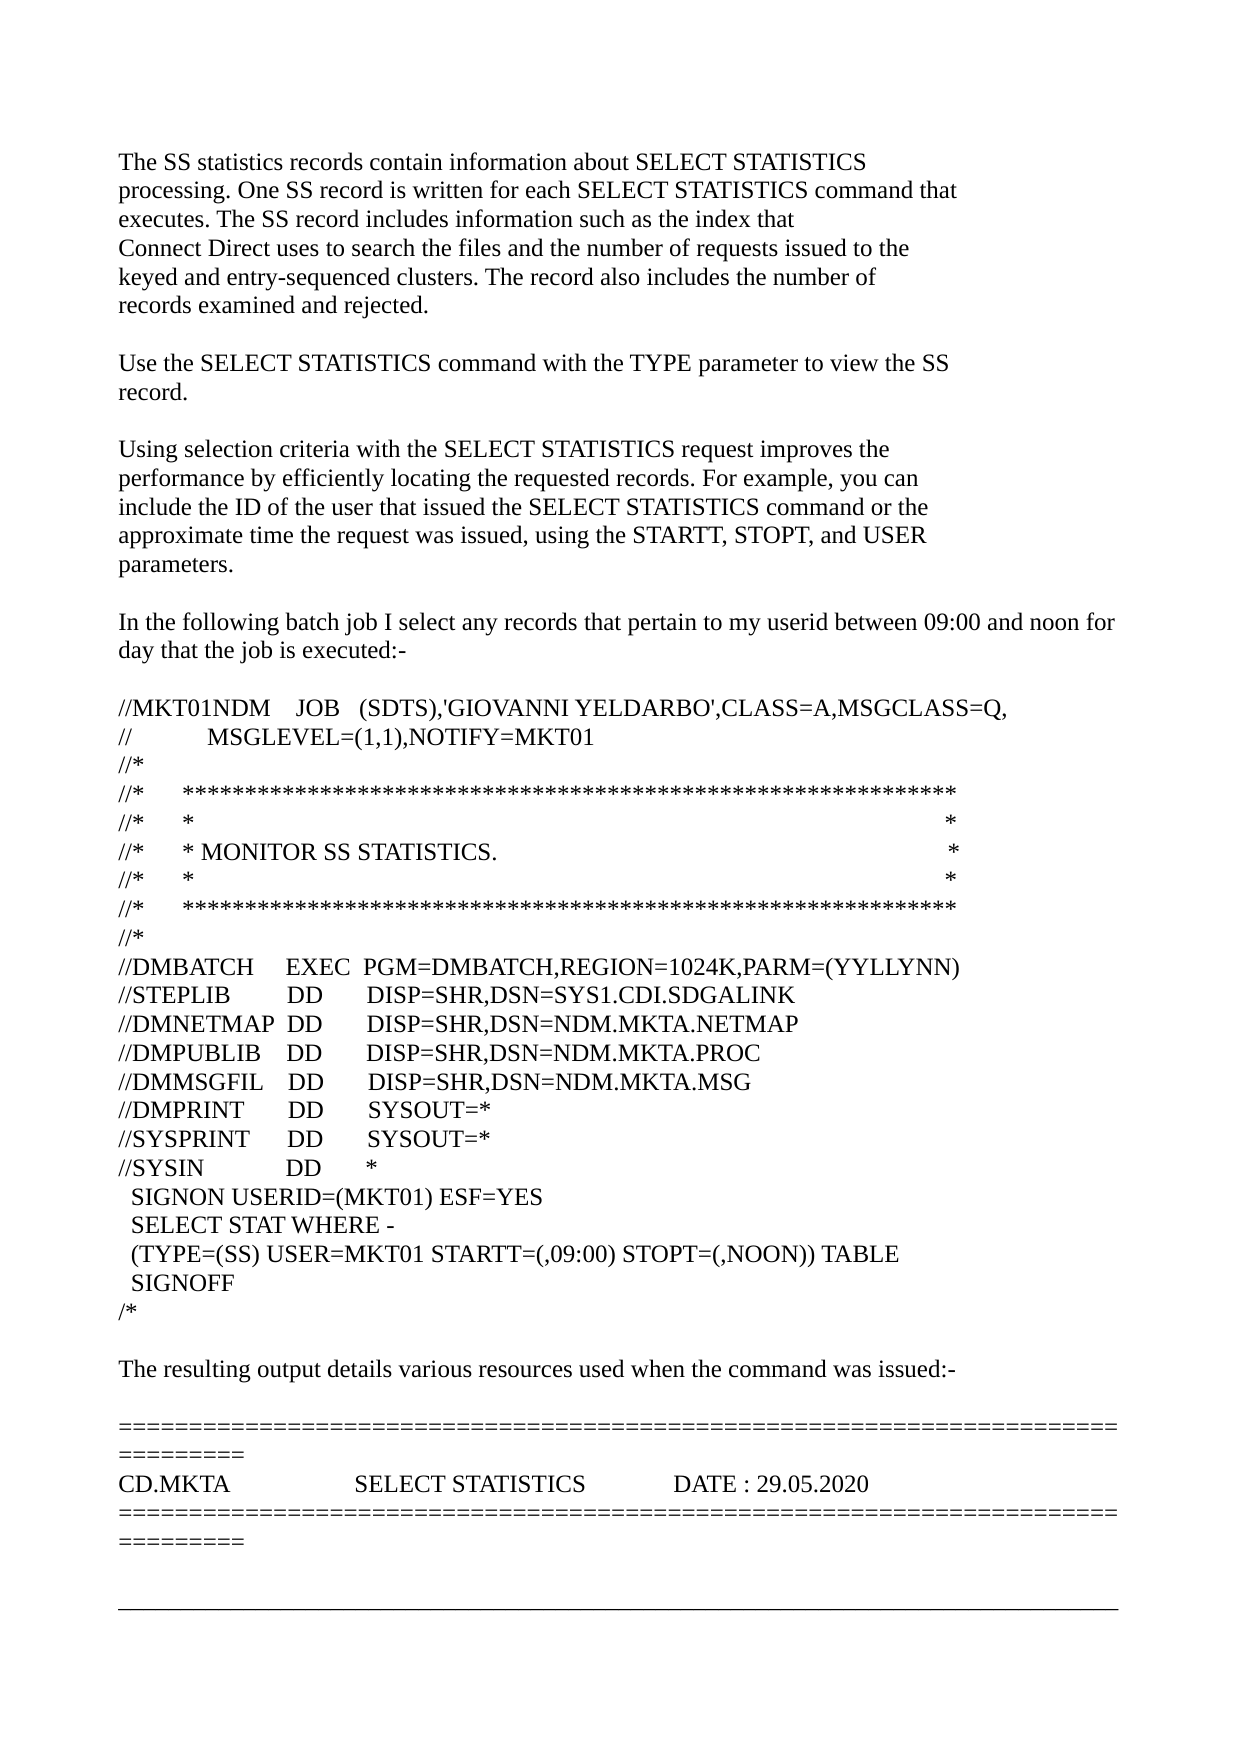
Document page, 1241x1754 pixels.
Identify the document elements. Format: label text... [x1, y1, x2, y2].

text (TYPE=(SS) USER=MKT01 STARTT=(,09:00) STOPT=(,NOON)) TABLE [118, 1239, 1122, 1268]
text //* * MONITOR SS STATISTICS. * [118, 837, 1122, 866]
text //DMMSGFIL DD DISP=SHR,DSN=NDM.MKTA.MSG [118, 1067, 1122, 1096]
text records examined and rejected. [118, 291, 1122, 319]
text /* [118, 1297, 1122, 1326]
text //* ************************************************************** [118, 894, 1122, 923]
text parameters. [118, 549, 1122, 578]
text // MSGLEVEL=(1,1),NOTIFY=MKT01 [118, 722, 1122, 751]
text //* * * [118, 808, 1122, 837]
text SELECT STAT WHERE - [118, 1211, 1122, 1239]
text Connect Direct uses to search the files and the number of requests issued to the [118, 233, 1122, 262]
text //DMPUBLIB DD DISP=SHR,DSN=NDM.MKTA.PROC [118, 1038, 1122, 1067]
text The resulting output details various resources used when the command was issued:- [118, 1354, 1122, 1383]
text performance by efficiently locating the requested records. For example, you can [118, 463, 1122, 492]
text ================================================================================ [118, 1498, 1122, 1556]
text include the ID of the user that issued the SELECT STATISTICS command or the [118, 492, 1122, 521]
text keyed and entry-sequenced clusters. The record also includes the number of [118, 262, 1122, 291]
text SIGNON USERID=(MKT01) ESF=YES [118, 1182, 1122, 1211]
text //* ************************************************************** [118, 779, 1122, 808]
text Use the SELECT STATISTICS command with the TYPE parameter to view the SS [118, 348, 1122, 377]
text record. [118, 377, 1122, 406]
text //SYSPRINT DD SYSOUT=* [118, 1124, 1122, 1153]
text CD.MKTA SELECT STATISTICS DATE : 29.05.2020 [118, 1469, 1122, 1498]
text //DMPRINT DD SYSOUT=* [118, 1096, 1122, 1124]
text Using selection criteria with the SELECT STATISTICS request improves the [118, 434, 1122, 463]
text //* [118, 923, 1122, 952]
text //MKT01NDM JOB (SDTS),'GIOVANNI YELDARBO',CLASS=A,MSGCLASS=Q, [118, 693, 1122, 722]
text //STEPLIB DD DISP=SHR,DSN=SYS1.CDI.SDGALINK [118, 981, 1122, 1009]
text approximate time the request was issued, using the STARTT, STOPT, and USER [118, 521, 1122, 549]
text In the following batch job I select any records that pertain to my userid between 09:00 and noon for day that the job is executed:- [118, 607, 1122, 664]
text //* * * [118, 866, 1122, 894]
text processing. One SS record is written for each SELECT STATISTICS command that [118, 176, 1122, 204]
text ________________________________________________________________________________ [118, 1584, 1122, 1613]
text executes. The SS record includes information such as the index that [118, 204, 1122, 233]
text //SYSIN DD * [118, 1153, 1122, 1182]
text //DMNETMAP DD DISP=SHR,DSN=NDM.MKTA.NETMAP [118, 1009, 1122, 1038]
text ================================================================================ [118, 1412, 1122, 1469]
text //DMBATCH EXEC PGM=DMBATCH,REGION=1024K,PARM=(YYLLYNN) [118, 952, 1122, 981]
text //* [118, 751, 1122, 779]
text SIGNOFF [118, 1268, 1122, 1297]
text The SS statistics records contain information about SELECT STATISTICS [118, 147, 1122, 176]
